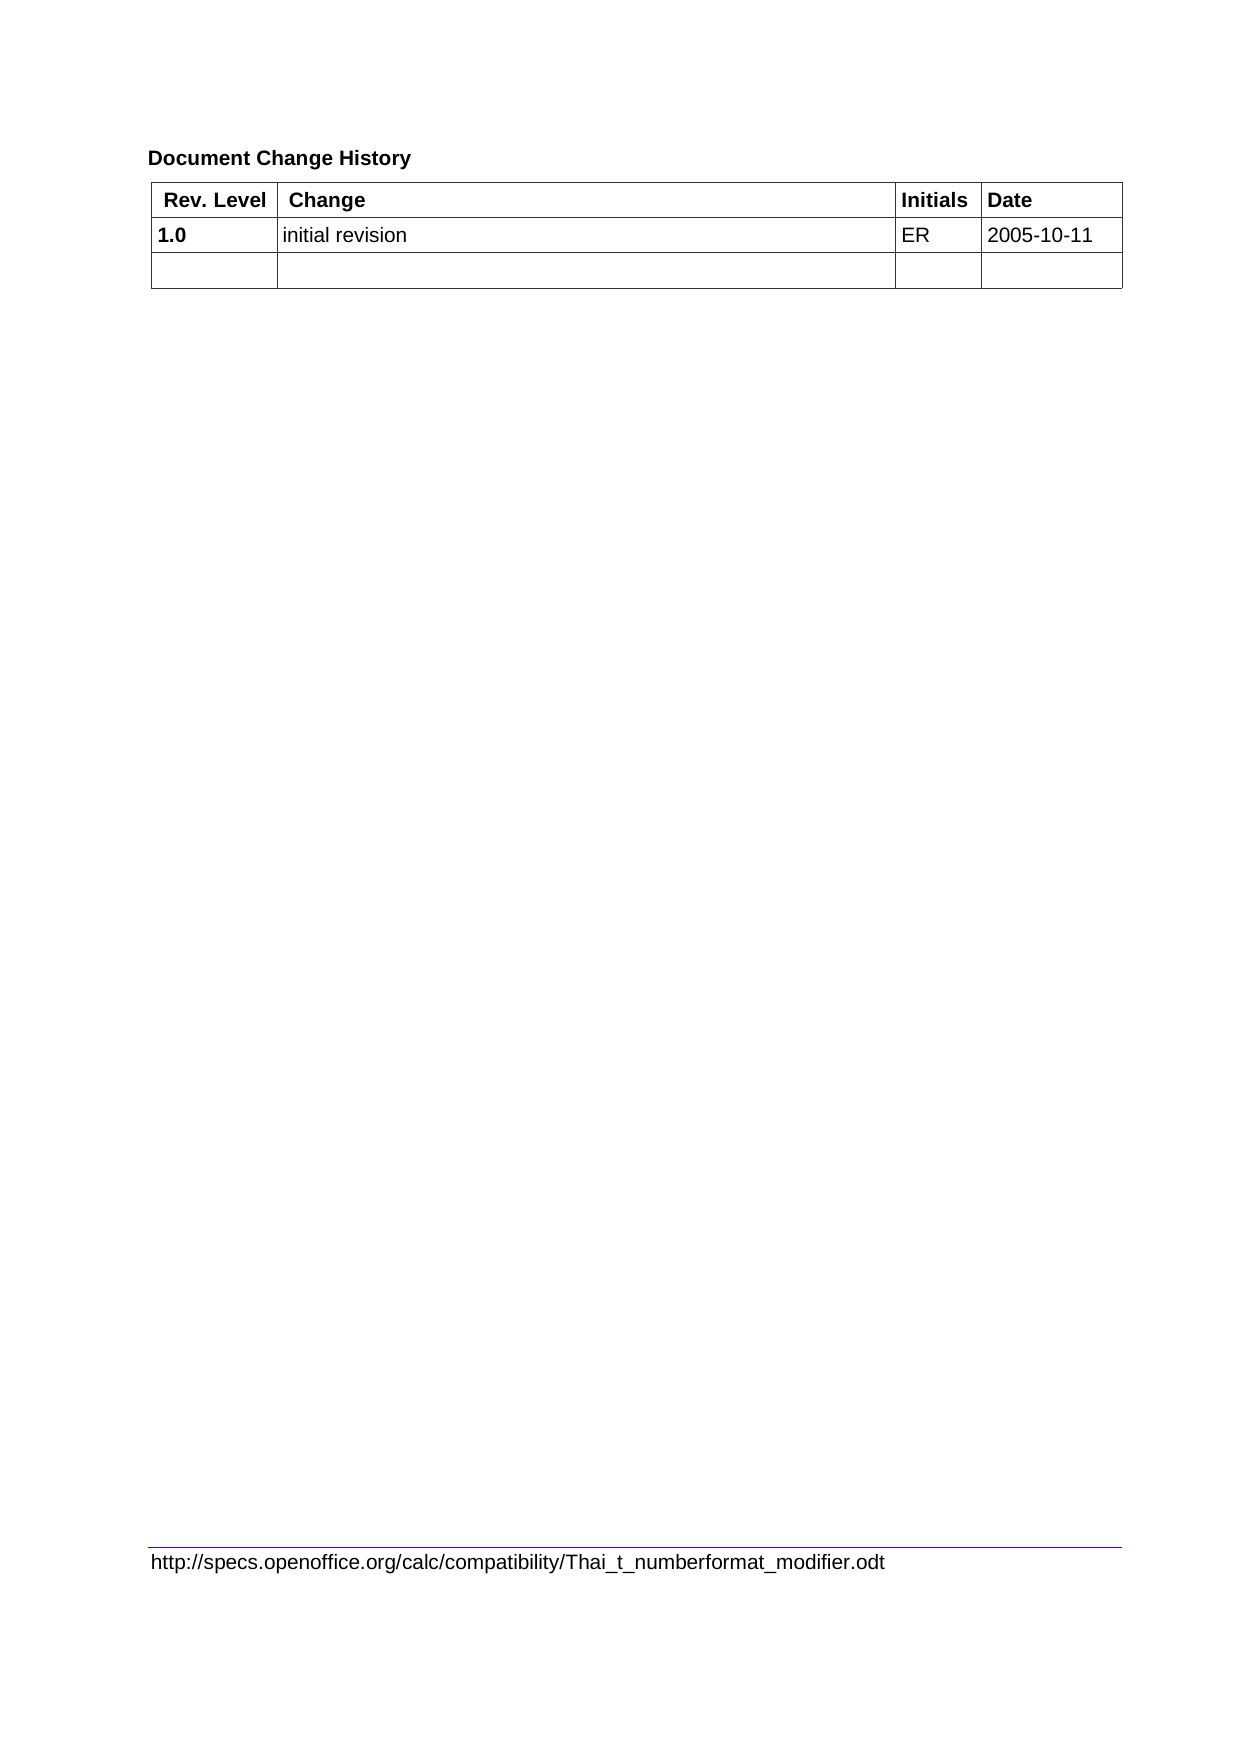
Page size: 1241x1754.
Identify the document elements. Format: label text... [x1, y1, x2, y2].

text Document Change History [148, 146, 1122, 170]
table_cell initial revision [278, 218, 895, 252]
table_header Date [982, 183, 1122, 217]
table_cell [896, 253, 981, 288]
table_cell ER [896, 218, 981, 252]
table_header Rev. Level [152, 183, 277, 217]
table_cell 1.0 [152, 218, 277, 252]
table_cell [278, 253, 895, 288]
table_cell [982, 253, 1122, 288]
table_header Change [278, 183, 895, 217]
table_header Initials [896, 183, 981, 217]
table_cell [152, 253, 277, 288]
table_cell 2005-10-11 [982, 218, 1122, 252]
